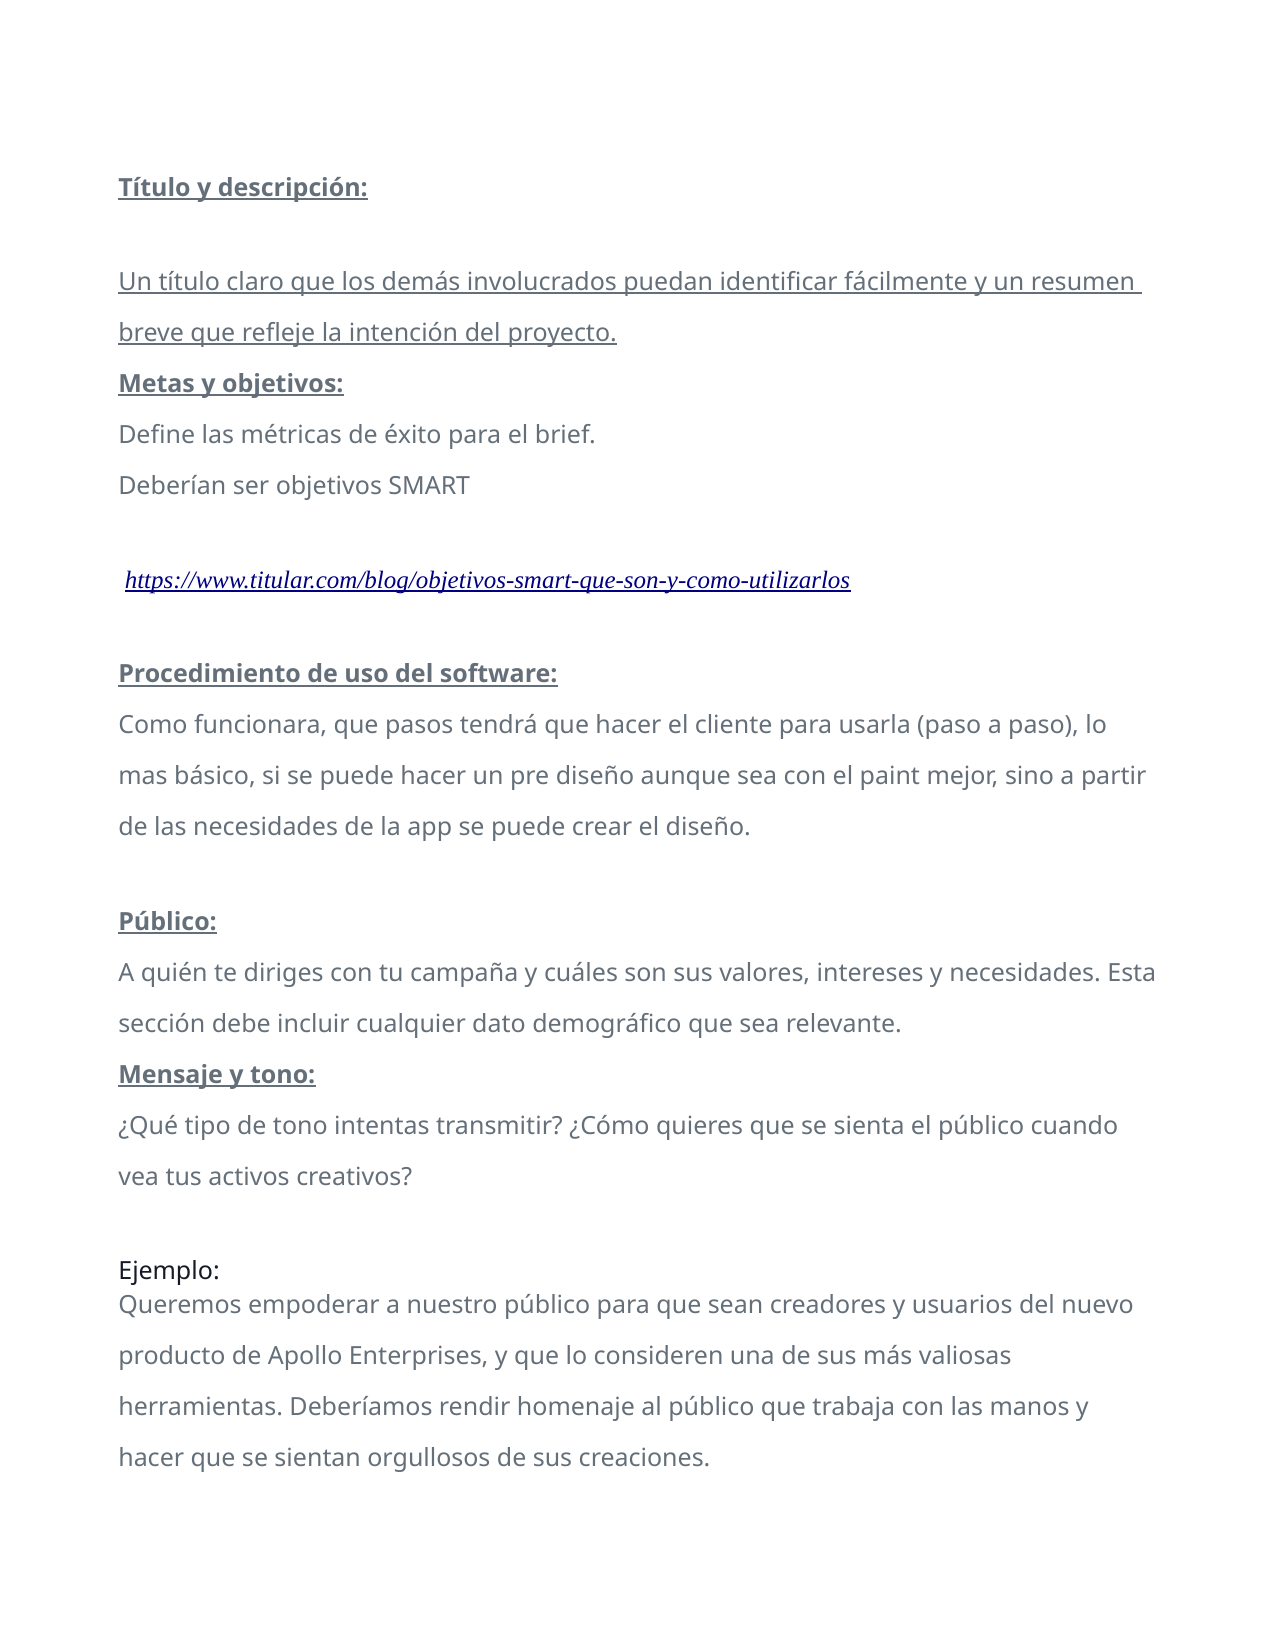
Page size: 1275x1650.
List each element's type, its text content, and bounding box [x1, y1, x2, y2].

text Procedimiento de uso del software: [118, 656, 1157, 690]
text Como funcionara, que pasos tendrá que hacer el cliente para usarla (paso a paso), lo mas básico, si se puede hacer un pre diseño aunque sea con el paint mejor, sino a partir de las necesidades de la app se puede crear el diseño. [118, 707, 1157, 843]
text ¿Qué tipo de tono intentas transmitir? ¿Cómo quieres que se sienta el público cuando vea tus activos creativos? [118, 1107, 1157, 1192]
text Público: [118, 903, 1157, 937]
text Define las métricas de éxito para el brief. [118, 416, 1157, 451]
text Un título claro que los demás involucrados puedan identificar fácilmente y un resumen breve que refleje la intención del proyecto. [118, 263, 1157, 348]
text Queremos empoderar a nuestro público para que sean creadores y usuarios del nuevo producto de Apollo Enterprises, y que lo consideren una de sus más valiosas herramientas. Deberíamos rendir homenaje al público que trabaja con las manos y hacer que se sientan orgullosos de sus creaciones. [118, 1287, 1157, 1474]
text Mensaje y tono: [118, 1056, 1157, 1090]
text Metas y objetivos: [118, 365, 1157, 399]
text Deberían ser objetivos SMART [118, 467, 1157, 502]
subtitle Ejemplo: [118, 1252, 1157, 1287]
text A quién te diriges con tu campaña y cuáles son sus valores, intereses y necesidades. Esta sección debe incluir cualquier dato demográfico que sea relevante. [118, 954, 1157, 1039]
text https://www.titular.com/blog/objetivos-smart-que-son-y-como-utilizarlos [118, 562, 1157, 596]
text Título y descripción: [118, 169, 1157, 203]
